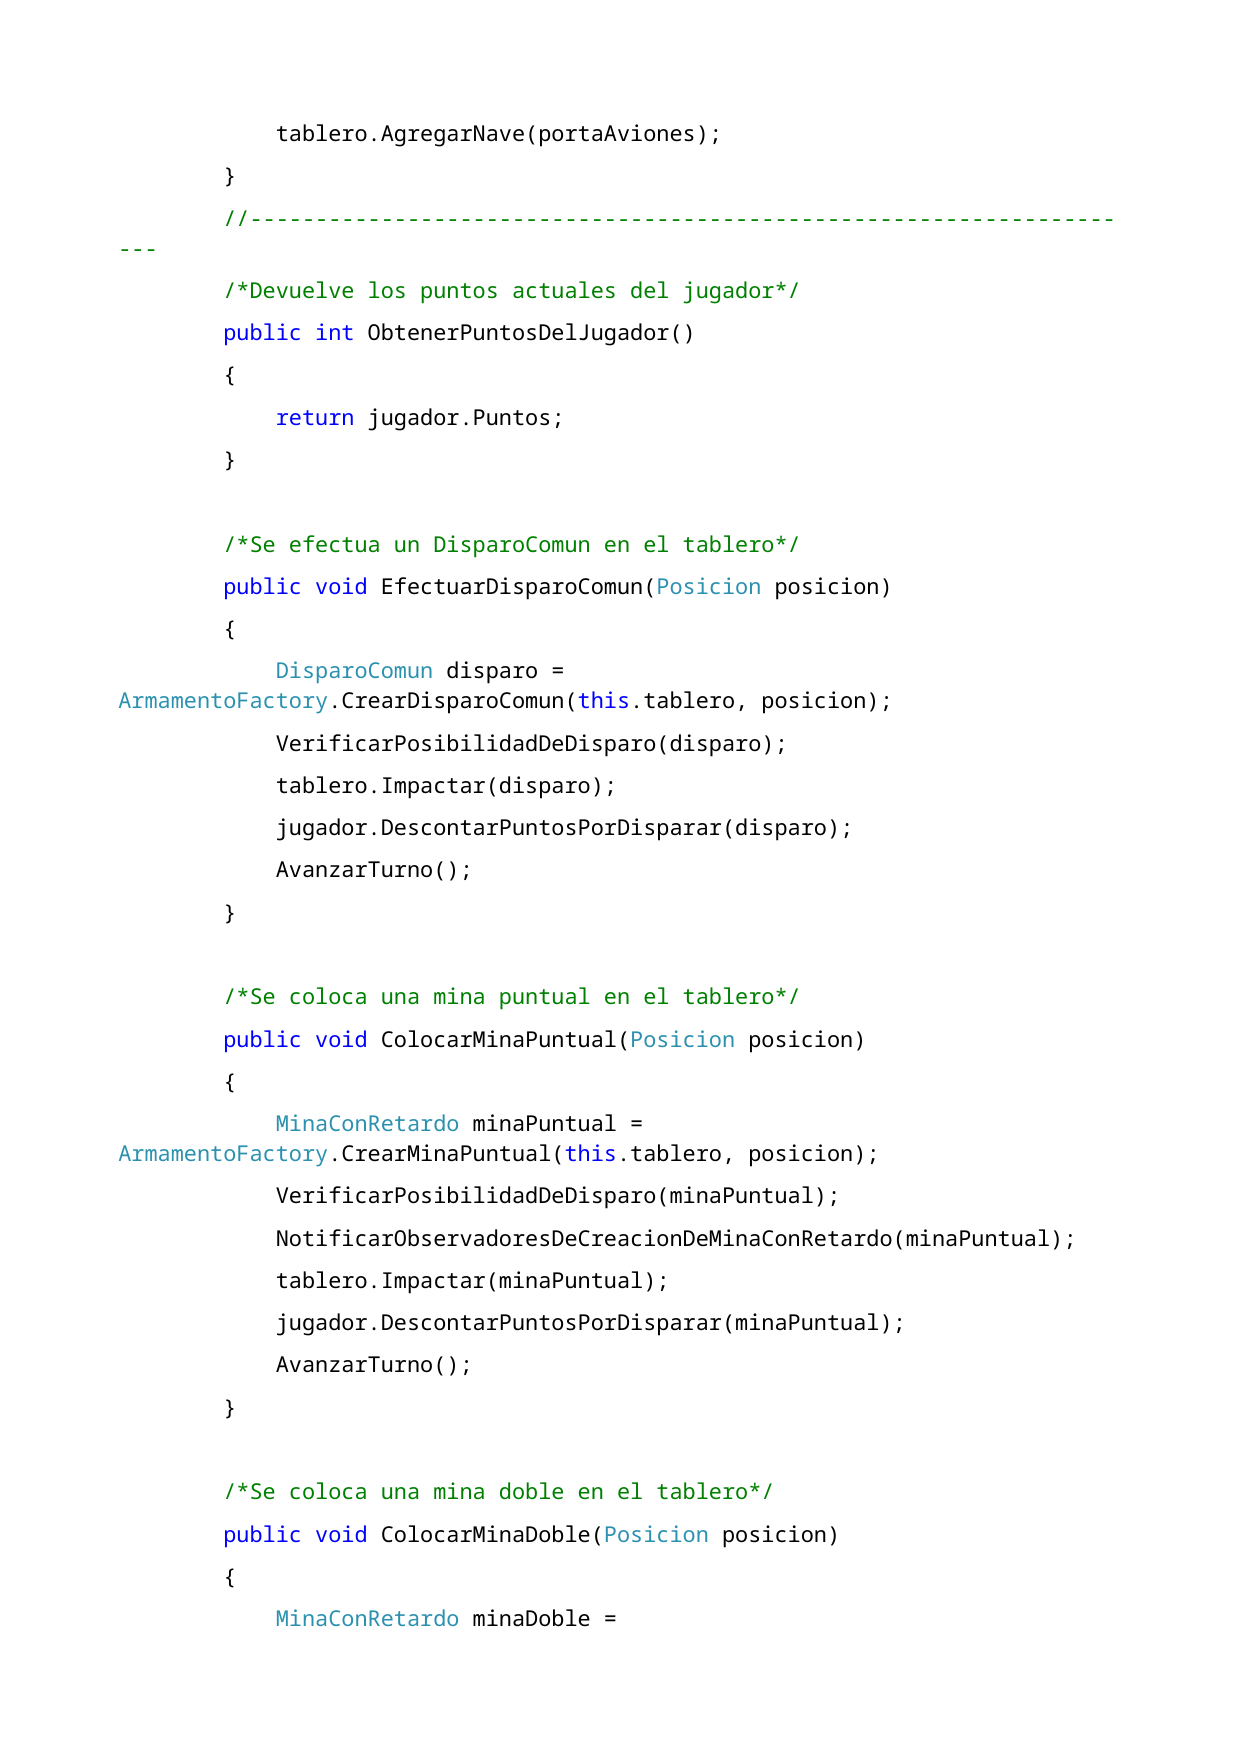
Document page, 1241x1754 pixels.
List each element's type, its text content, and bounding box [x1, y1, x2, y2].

text tablero.AgregarNave(portaAviones); [118, 118, 1122, 148]
text public void EfectuarDisparoComun(Posicion posicion) [118, 571, 1122, 601]
text public int ObtenerPuntosDelJugador() [118, 317, 1122, 347]
text jugador.DescontarPuntosPorDisparar(minaPuntual); [118, 1307, 1122, 1337]
text public void ColocarMinaPuntual(Posicion posicion) [118, 1023, 1122, 1053]
text NotificarObservadoresDeCreacionDeMinaConRetardo(minaPuntual); [118, 1222, 1122, 1252]
text /*Se coloca una mina doble en el tablero*/ [118, 1476, 1122, 1506]
text MinaConRetardo minaPuntual = ArmamentoFactory.CrearMinaPuntual(this.tablero, posicion); [118, 1108, 1122, 1168]
text AvanzarTurno(); [118, 854, 1122, 884]
text } [118, 1392, 1122, 1421]
text /*Devuelve los puntos actuales del jugador*/ [118, 275, 1122, 304]
text VerificarPosibilidadDeDisparo(disparo); [118, 727, 1122, 757]
text jugador.DescontarPuntosPorDisparar(disparo); [118, 812, 1122, 842]
text public void ColocarMinaDoble(Posicion posicion) [118, 1518, 1122, 1548]
text MinaConRetardo minaDoble = [118, 1603, 1122, 1633]
text DisparoComun disparo = ArmamentoFactory.CrearDisparoComun(this.tablero, posicion); [118, 655, 1122, 715]
text { [118, 1066, 1122, 1096]
text tablero.Impactar(minaPuntual); [118, 1265, 1122, 1294]
text } [118, 897, 1122, 926]
text VerificarPosibilidadDeDisparo(minaPuntual); [118, 1180, 1122, 1210]
text return jugador.Puntos; [118, 402, 1122, 431]
text } [118, 160, 1122, 190]
text AvanzarTurno(); [118, 1349, 1122, 1379]
text tablero.Impactar(disparo); [118, 770, 1122, 799]
text { [118, 359, 1122, 389]
text { [118, 613, 1122, 643]
text } [118, 444, 1122, 474]
text /*Se efectua un DisparoComun en el tablero*/ [118, 528, 1122, 558]
text //--------------------------------------------------------------------- [118, 203, 1122, 262]
text { [118, 1561, 1122, 1591]
text /*Se coloca una mina puntual en el tablero*/ [118, 981, 1122, 1011]
